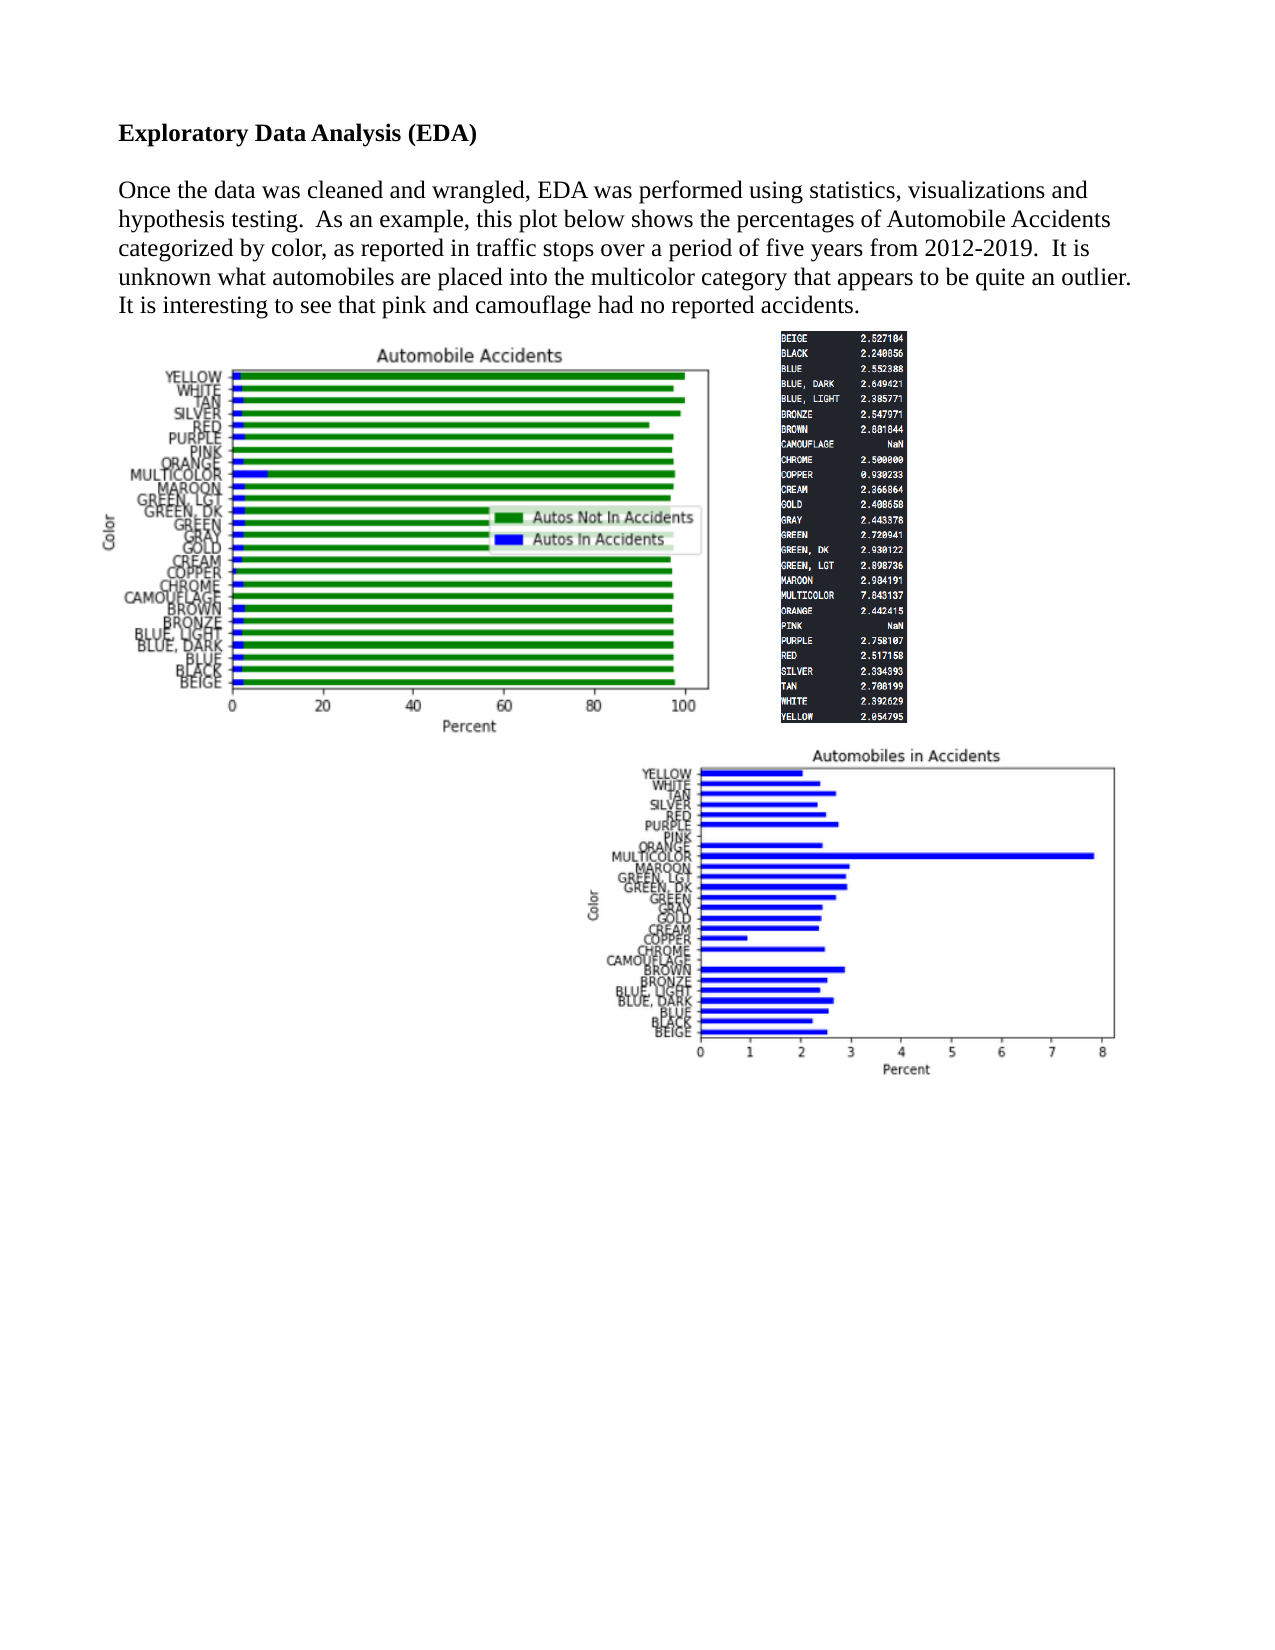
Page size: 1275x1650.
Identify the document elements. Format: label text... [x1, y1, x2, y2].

text Once the data was cleaned and wrangled, EDA was performed using statistics, visualizations and hypothesis testing. As an example, this plot below shows the percentages of Automobile Accidents categorized by color, as reported in traffic stops over a period of five years from 2012-2019. It is unknown what automobiles are placed into the multicolor category that appears to be quite an outlier. It is interesting to see that pink and camouflage had no reported accidents. [118, 176, 1157, 319]
text Exploratory Data Analysis (EDA) [118, 118, 1157, 147]
picture [80, 329, 1151, 1087]
